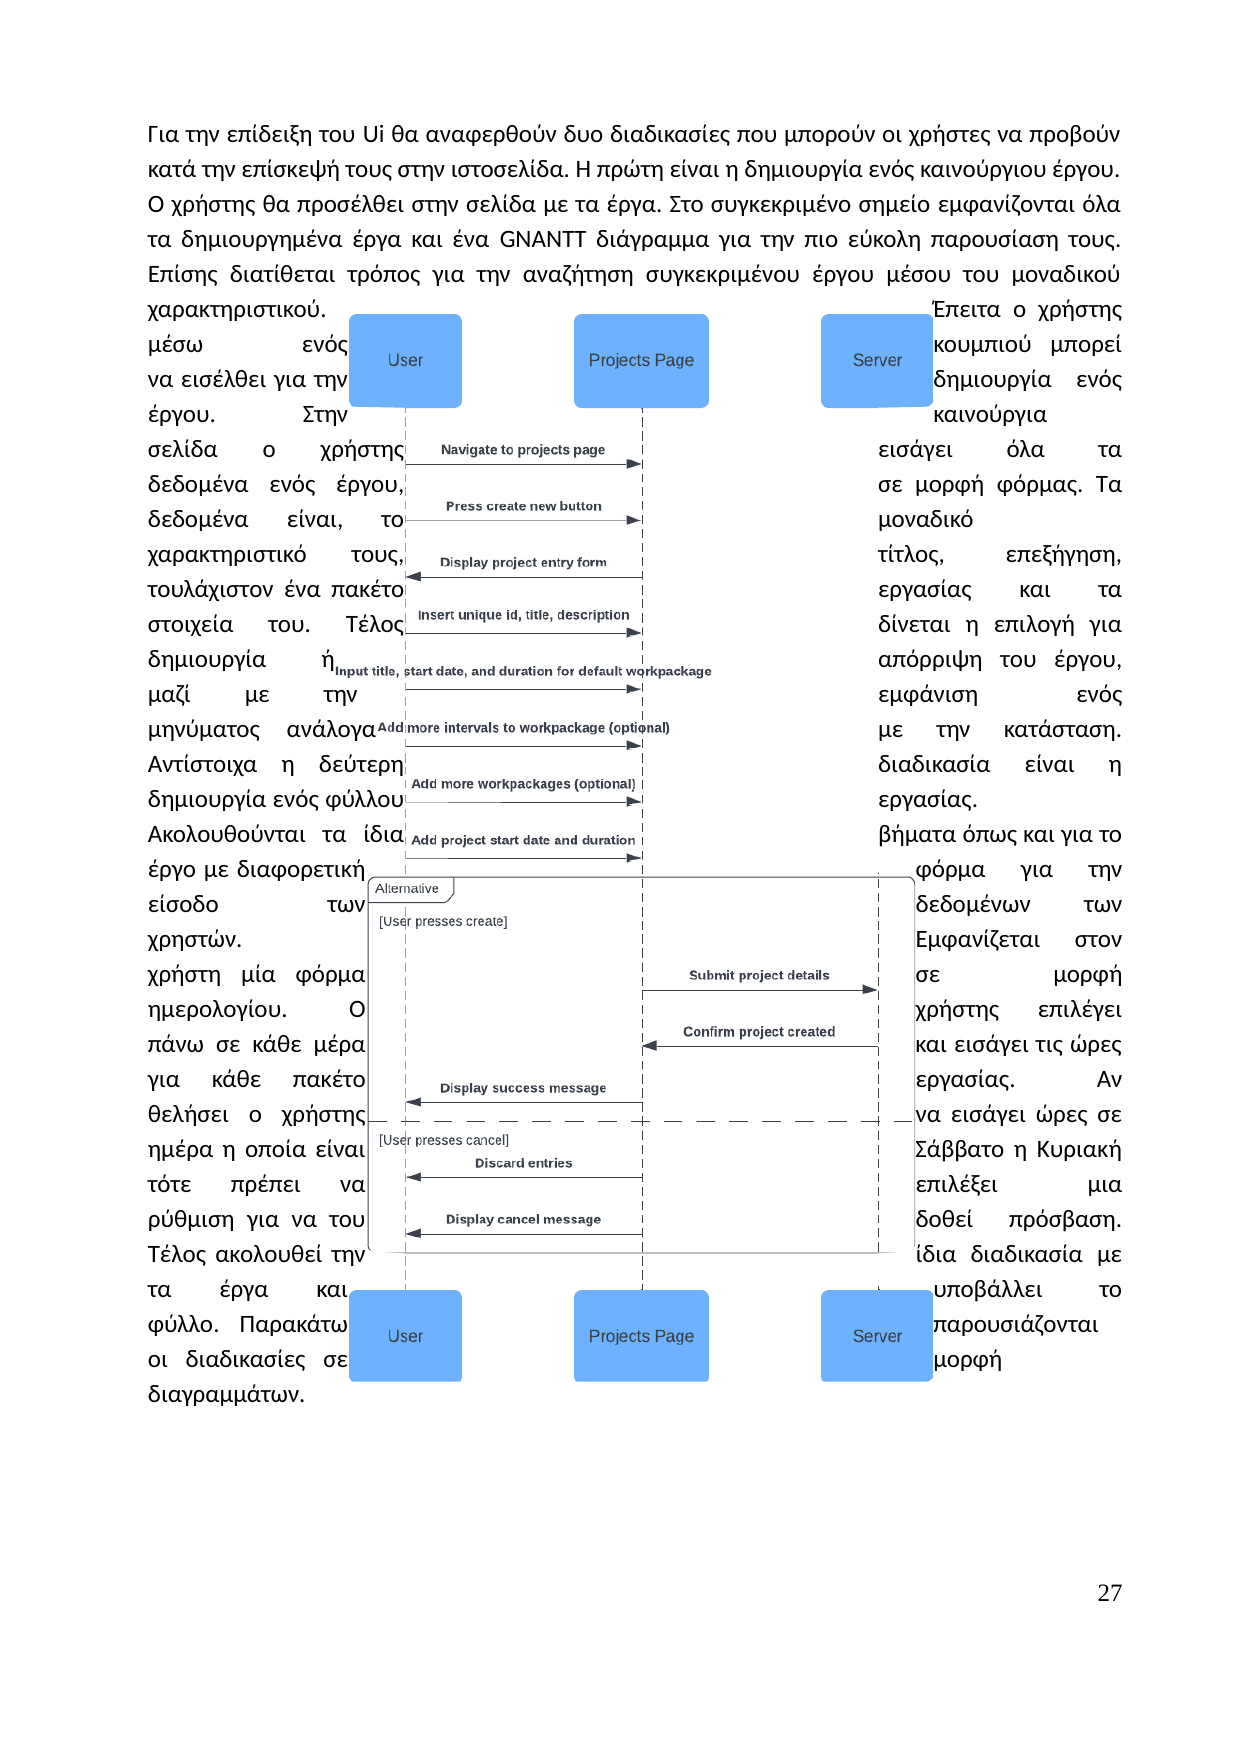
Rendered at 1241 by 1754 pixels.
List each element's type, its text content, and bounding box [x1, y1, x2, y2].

text Για την επίδειξη του Ui θα αναφερθούν δυο διαδικασίες που μπορούν οι χρήστες να προβούν κατά την επίσκεψή τους στην ιστοσελίδα. Η πρώτη είναι η δημιουργία ενός καινούργιου έργου. Ο χρήστης θα προσέλθει στην σελίδα με τα έργα. Στο συγκεκριμένο σημείο εμφανίζονται όλα τα δημιουργημένα έργα και ένα GNAΝTΤ διάγραμμα για την πιο εύκολη παρουσίαση τους. Επίσης διατίθεται τρόπος για την αναζήτηση συγκεκριμένου έργου μέσου του μοναδικού χαρακτηριστικού. Έπειτα ο χρήστης μέσω ενός κουμπιού μπορεί να εισέλθει για την δημιουργία ενός έργου. Στην καινούργια σελίδα ο χρήστης εισάγει όλα τα δεδομένα ενός έργου, σε μορφή φόρμας. Τα δεδομένα είναι, το μοναδικό χαρακτηριστικό τους, τίτλος, επεξήγηση, τουλάχιστον ένα πακέτο εργασίας και τα στοιχεία του. Τέλος δίνεται η επιλογή για δημιουργία ή απόρριψη του έργου, μαζί με την εμφάνιση ενός μηνύματος ανάλογα με την κατάσταση. Αντίστοιχα η δεύτερη διαδικασία είναι η δημιουργία ενός φύλλου εργασίας. Ακολουθούνται τα ίδια βήματα όπως και για το έργο με διαφορετική φόρμα για την είσοδο των δεδομένων των χρηστών. Εμφανίζεται στον χρήστη μία φόρμα σε μορφή ημερολογίου. Ο χρήστης επιλέγει πάνω σε κάθε μέρα και εισάγει τις ώρες για κάθε πακέτο εργασίας. Αν θελήσει ο χρήστης να εισάγει ώρες σε ημέρα η οποία είναι Σάββατο η Κυριακή τότε πρέπει να επιλέξει μια ρύθμιση για να του δοθεί πρόσβαση. Τέλος ακολουθεί την ίδια διαδικασία με τα έργα και υποβάλλει το φύλλο. Παρακάτω παρουσιάζονται οι διαδικασίες σε μορφή διαγραμμάτων. [148, 118, 1122, 1409]
